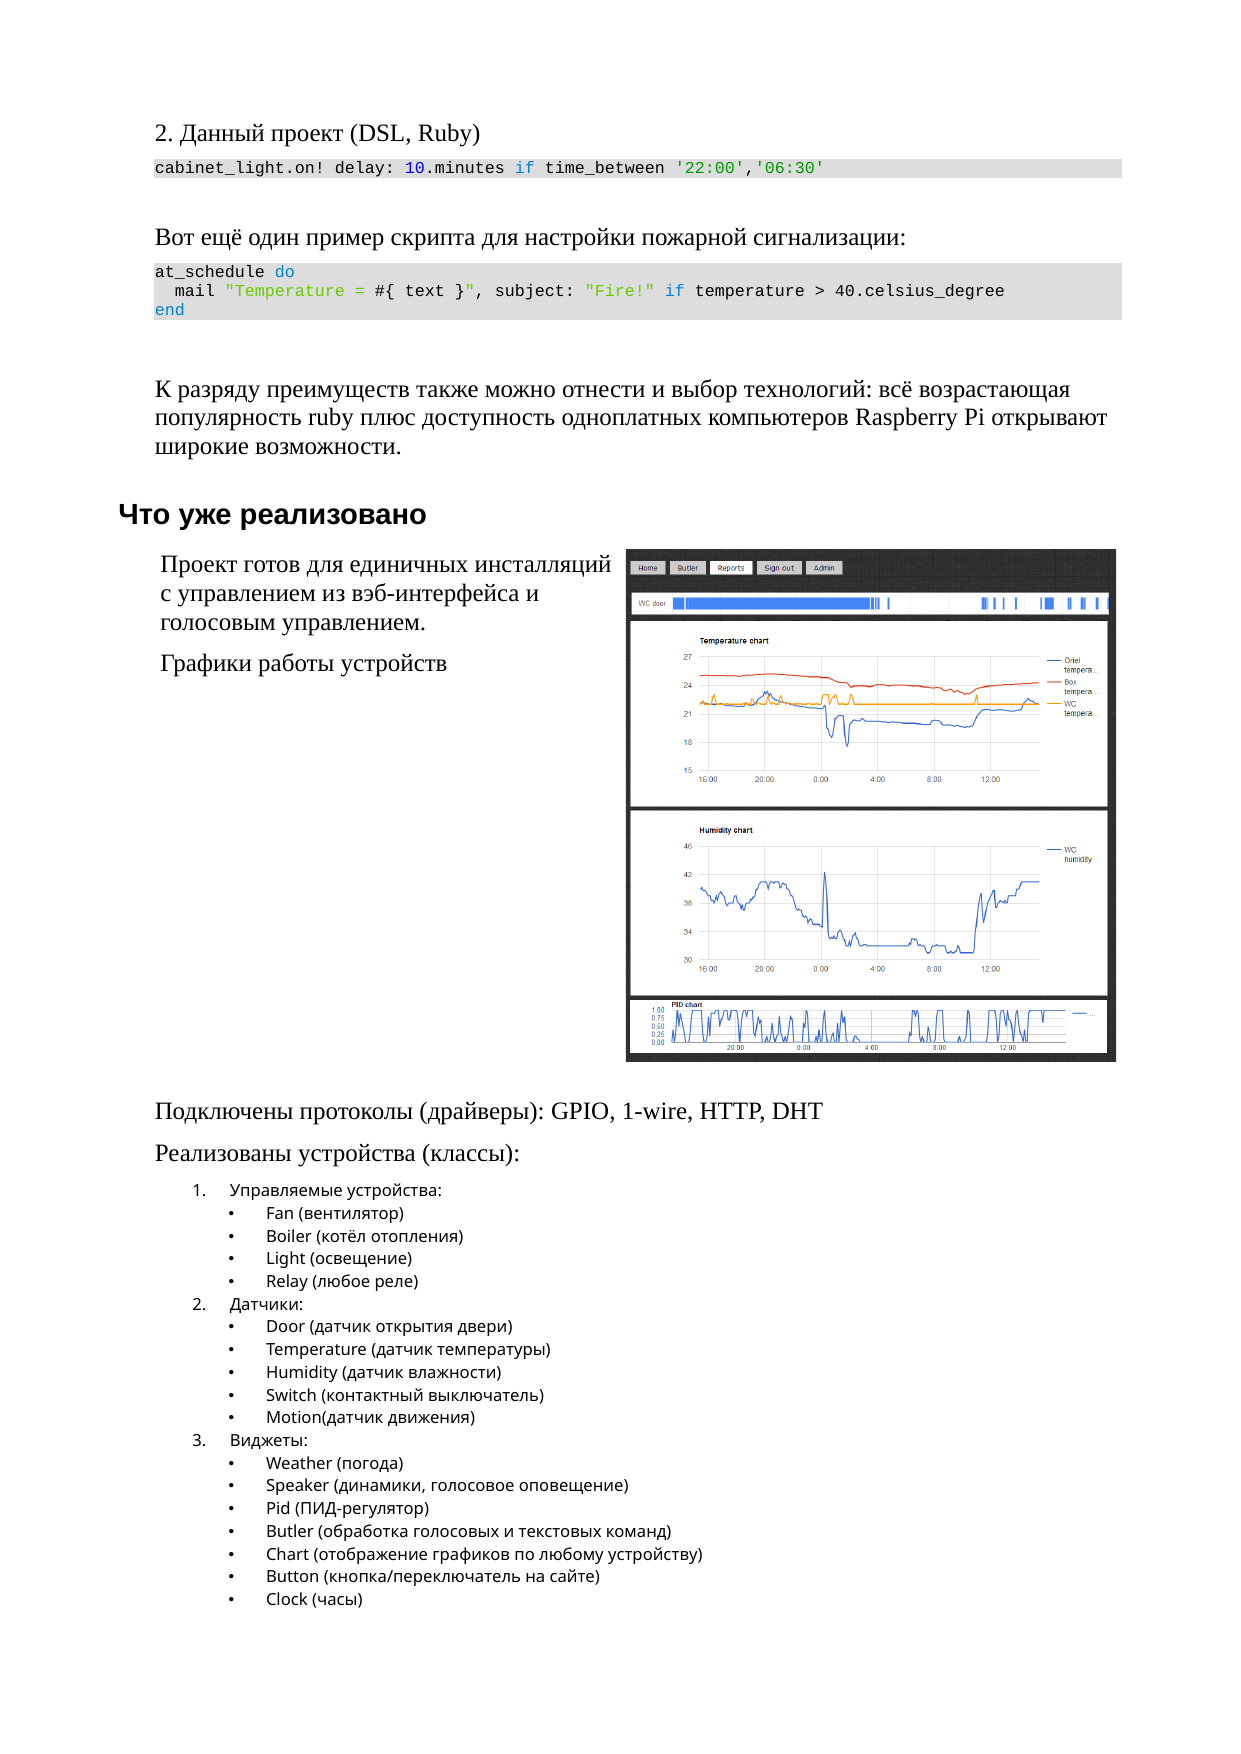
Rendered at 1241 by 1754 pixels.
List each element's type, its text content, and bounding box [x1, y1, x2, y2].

list Motion(датчик движения) [228, 1406, 1122, 1429]
list Speaker (динамики, голосовое оповещение) [228, 1474, 1122, 1497]
list Clock (часы) [228, 1588, 1122, 1610]
list Weather (погода) [228, 1451, 1122, 1474]
list Fan (вентилятор) [228, 1202, 1122, 1224]
list Chart (отображение графиков по любому устройству) [228, 1542, 1122, 1565]
list Boiler (котёл отопления) [228, 1224, 1122, 1247]
text К разряду преимуществ также можно отнести и выбор технологий: всё возрастающая популярность ruby плюс доступность одноплатных компьютеров Raspberry Pi открывают широкие возможности. [154, 374, 1122, 460]
list Pid (ПИД-регулятор) [228, 1497, 1122, 1519]
list Relay (любое реле) [228, 1270, 1122, 1292]
list Button (кнопка/переключатель на сайте) [228, 1565, 1122, 1588]
picture [625, 549, 1117, 1062]
table_header Проект готов для единичных инсталляций с управлением из вэб-интерфейса и голосовым управлением. Графики работы устройств [118, 544, 620, 1096]
list Butler (обработка голосовых и текстовых команд) [228, 1519, 1122, 1542]
text 2. Данный проект (DSL, Ruby) [154, 118, 1122, 147]
list Датчики: [192, 1292, 1122, 1315]
list Switch (контактный выключатель) [228, 1383, 1122, 1406]
text cabinet_light.on! delay: 10.minutes if time_between '22:00','06:30' [154, 159, 1122, 178]
text at_schedule do mail "Temperature = #{ text }", subject: "Fire!" if temperature > 40.celsius_degree end [154, 263, 1122, 320]
list Виджеты: [192, 1429, 1122, 1451]
table_header [620, 544, 1122, 1096]
text Подключены протоколы (драйверы): GPIO, 1-wire, HTTP, DHT [154, 1096, 1122, 1125]
list Temperature (датчик температуры) [228, 1338, 1122, 1361]
subtitle Что уже реализовано [118, 497, 1122, 531]
text Реализованы устройства (классы): [154, 1138, 1122, 1166]
list Door (датчик открытия двери) [228, 1315, 1122, 1338]
list Light (освещение) [228, 1247, 1122, 1270]
list Управляемые устройства: [192, 1179, 1122, 1202]
list Humidity (датчик влажности) [228, 1361, 1122, 1383]
text Вот ещё один пример скрипта для настройки пожарной сигнализации: [154, 222, 1122, 251]
